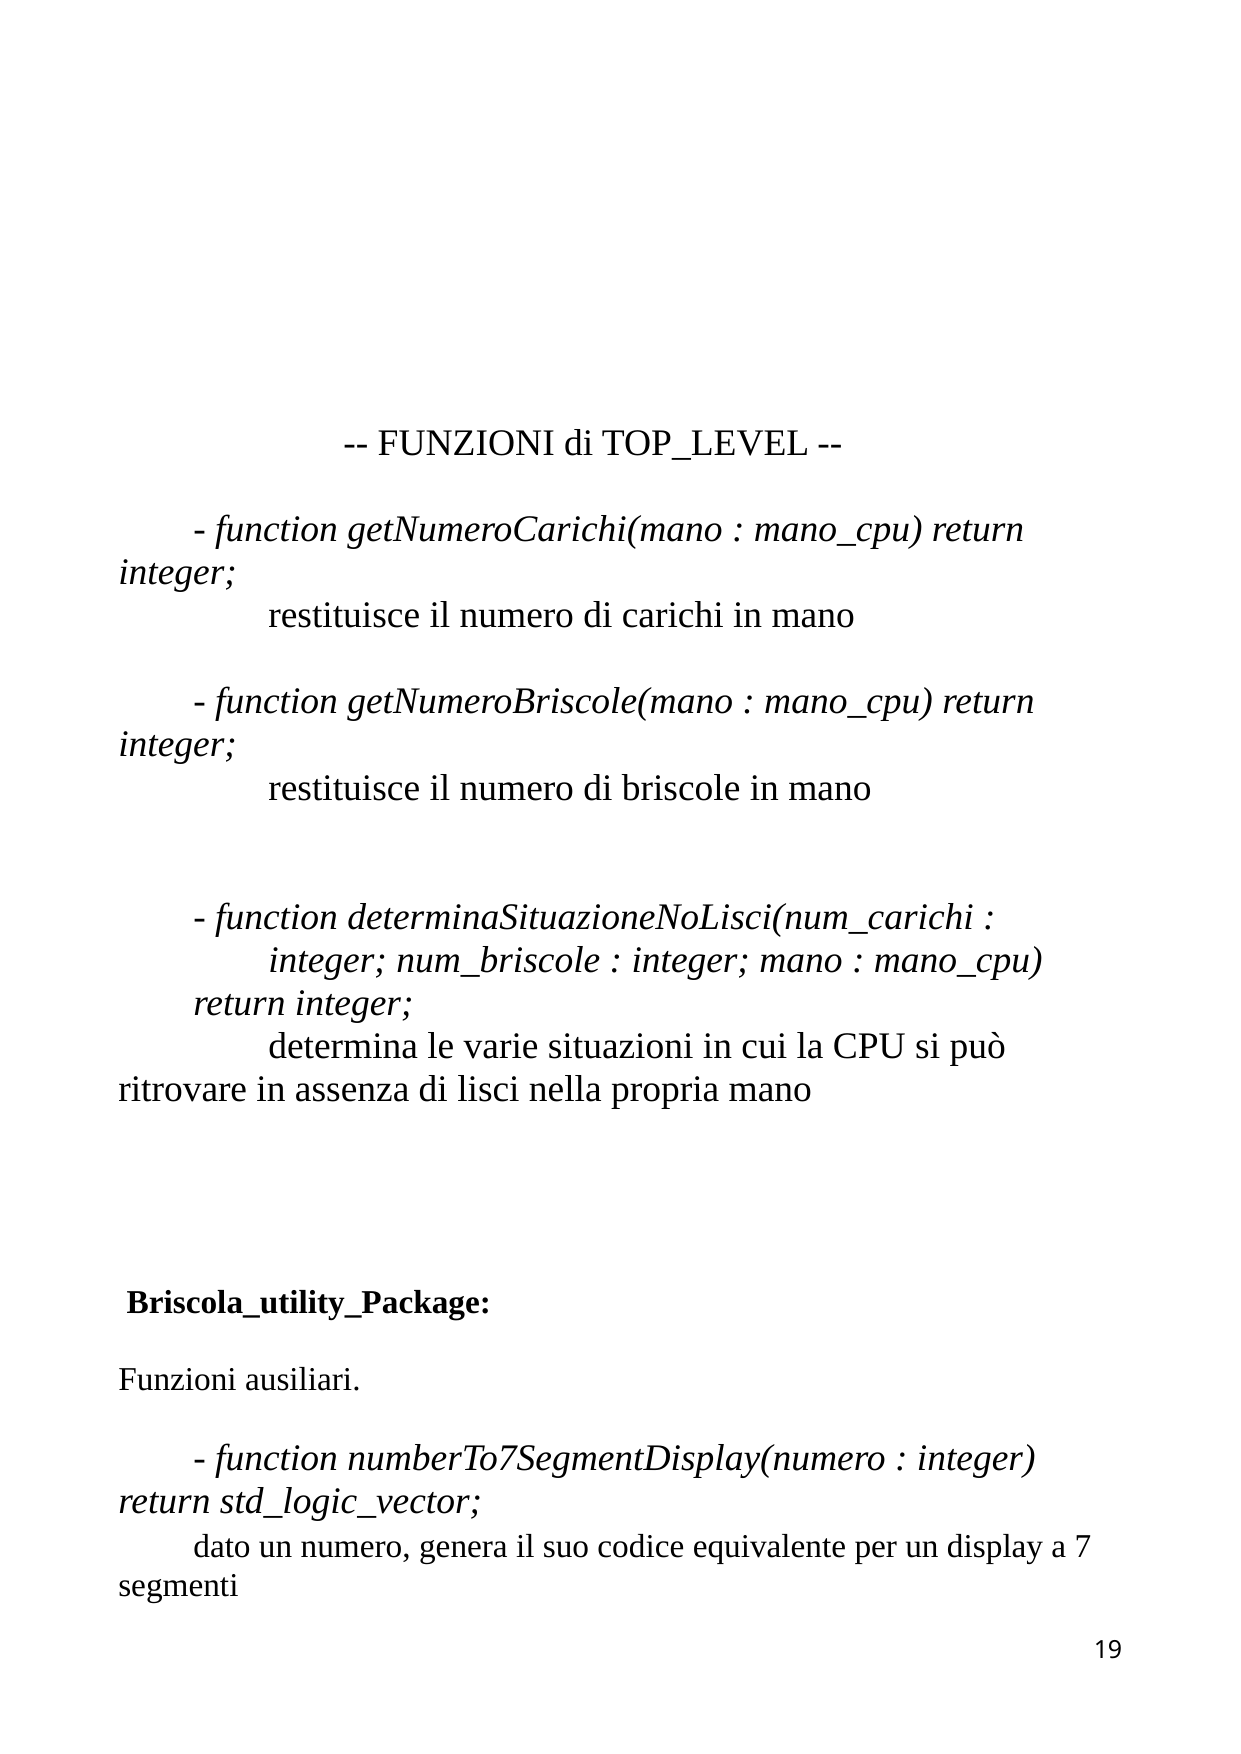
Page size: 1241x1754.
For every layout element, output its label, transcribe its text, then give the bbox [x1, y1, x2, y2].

text Funzioni ausiliari. [118, 1359, 1122, 1397]
text -- FUNZIONI di TOP_LEVEL -- [118, 420, 1122, 463]
text - function determinaSituazioneNoLisci(num_carichi : integer; num_briscole : integer; mano : mano_cpu) [118, 894, 1122, 981]
text determina le varie situazioni in cui la CPU si può ritrovare in assenza di lisci nella propria mano [118, 1024, 1122, 1110]
text - function numberTo7SegmentDisplay(numero : integer) return std_logic_vector; [118, 1436, 1122, 1522]
text dato un numero, genera il suo codice equivalente per un display a 7 segmenti [118, 1522, 1122, 1603]
text - function getNumeroCarichi(mano : mano_cpu) return integer; [118, 506, 1122, 592]
text restituisce il numero di briscole in mano [118, 765, 1122, 808]
text restituisce il numero di carichi in mano [118, 592, 1122, 636]
text return integer; [118, 981, 1122, 1024]
text - function getNumeroBriscole(mano : mano_cpu) return integer; [118, 679, 1122, 765]
text Briscola_utility_Package: [118, 1282, 1122, 1321]
